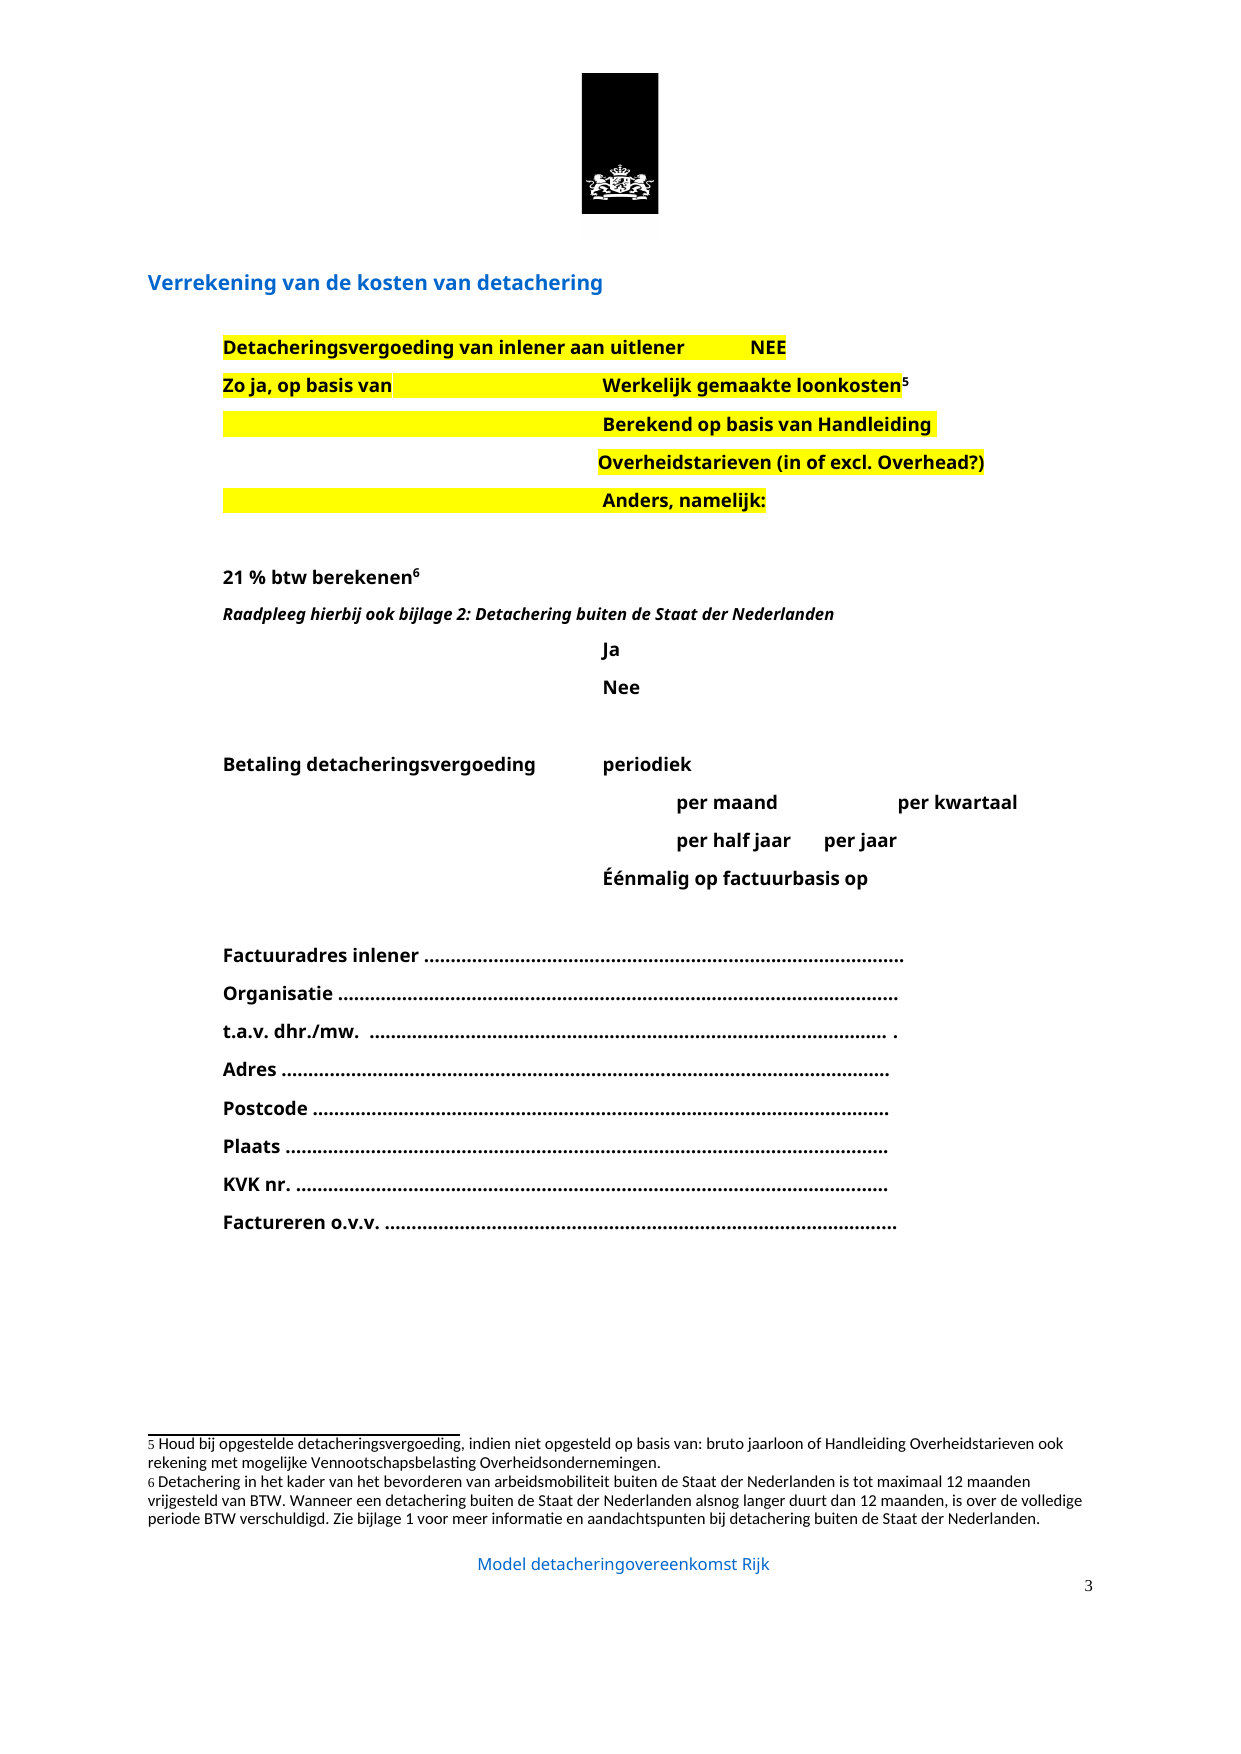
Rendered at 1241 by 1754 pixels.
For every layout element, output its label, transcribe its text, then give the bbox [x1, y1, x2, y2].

text Éénmalig op factuurbasis op [223, 866, 1092, 891]
text Betaling detacheringsvergoeding periodiek [223, 751, 1092, 776]
text Factuuradres inlener ……………………………………………………………………………… [223, 942, 1092, 968]
text Postcode ……………………………………………………………………………………………… [223, 1095, 1092, 1121]
text Zo ja, op basis van Werkelijk gemaakte loonkosten [223, 373, 1092, 398]
text Anders, namelijk: [223, 487, 1092, 513]
text t.a.v. dhr./mw. ……………………………………………………………………………………. . [223, 1018, 1092, 1044]
text Houd bij opgestelde detacheringsvergoeding, indien niet opgesteld op basis van: bruto jaarloon of Handleiding Overheidstarieven ook rekening met mogelijke Vennootschapsbelasting Overheidsondernemingen. [148, 1435, 1092, 1472]
text per half jaar per jaar [223, 827, 1092, 853]
text Raadpleeg hierbij ook bijlage 2: Detachering buiten de Staat der Nederlanden [223, 602, 1092, 625]
text Factureren o.v.v. …………………………………………………………………………………… [223, 1210, 1092, 1235]
text Organisatie …………………………………………………………………………………………… [223, 980, 1092, 1006]
text Adres …………………………………………………………………………………………………… [223, 1057, 1092, 1082]
text 21 % btw berekenen [223, 564, 1092, 589]
text Verrekening van de kosten van detachering [148, 268, 1092, 296]
text Nee [223, 674, 1092, 700]
text Plaats ………………………………………………………………………………………………….. [223, 1133, 1092, 1159]
text Detacheringsvergoeding van inlener aan uitlener NEE [223, 334, 1092, 360]
text Detachering in het kader van het bevorderen van arbeidsmobiliteit buiten de Staat der Nederlanden is tot maximaal 12 maanden vrijgesteld van BTW. Wanneer een detachering buiten de Staat der Nederlanden alsnog langer duurt dan 12 maanden, is over de volledige periode BTW verschuldigd. Zie bijlage 1 voor meer informatie en aandachtspunten bij detachering buiten de Staat der Nederlanden. [148, 1472, 1092, 1528]
text Berekend op basis van Handleiding Overheidstarieven (in of excl. Overhead?) [223, 411, 1092, 475]
text per maand per kwartaal [223, 789, 1092, 815]
text KVK nr. ………………………………………………………………………………………………… [223, 1171, 1092, 1197]
text Ja [223, 636, 1092, 662]
